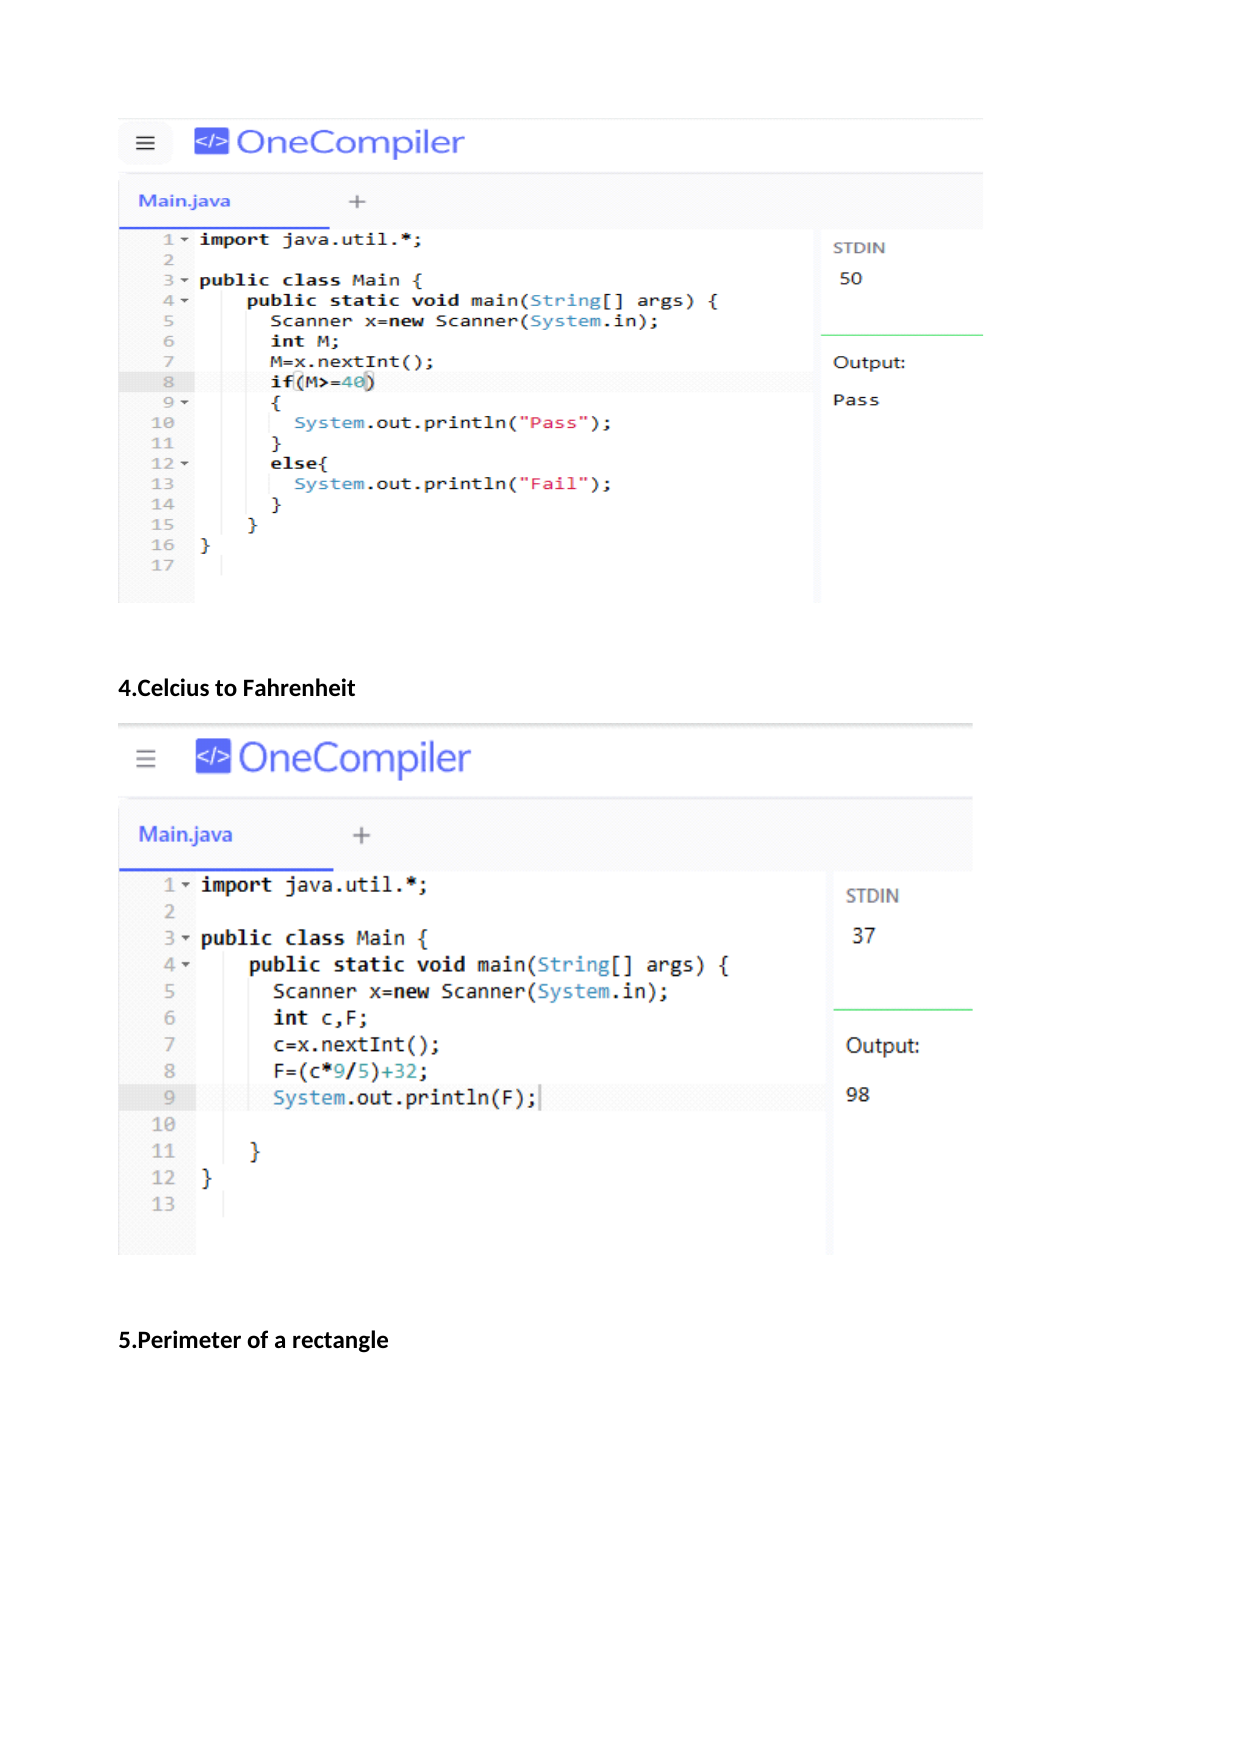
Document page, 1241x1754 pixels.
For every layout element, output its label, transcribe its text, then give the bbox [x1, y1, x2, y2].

text 4.Celcius to Fahrenheit [118, 672, 1122, 703]
text 5.Perimeter of a rectangle [118, 1324, 1122, 1355]
